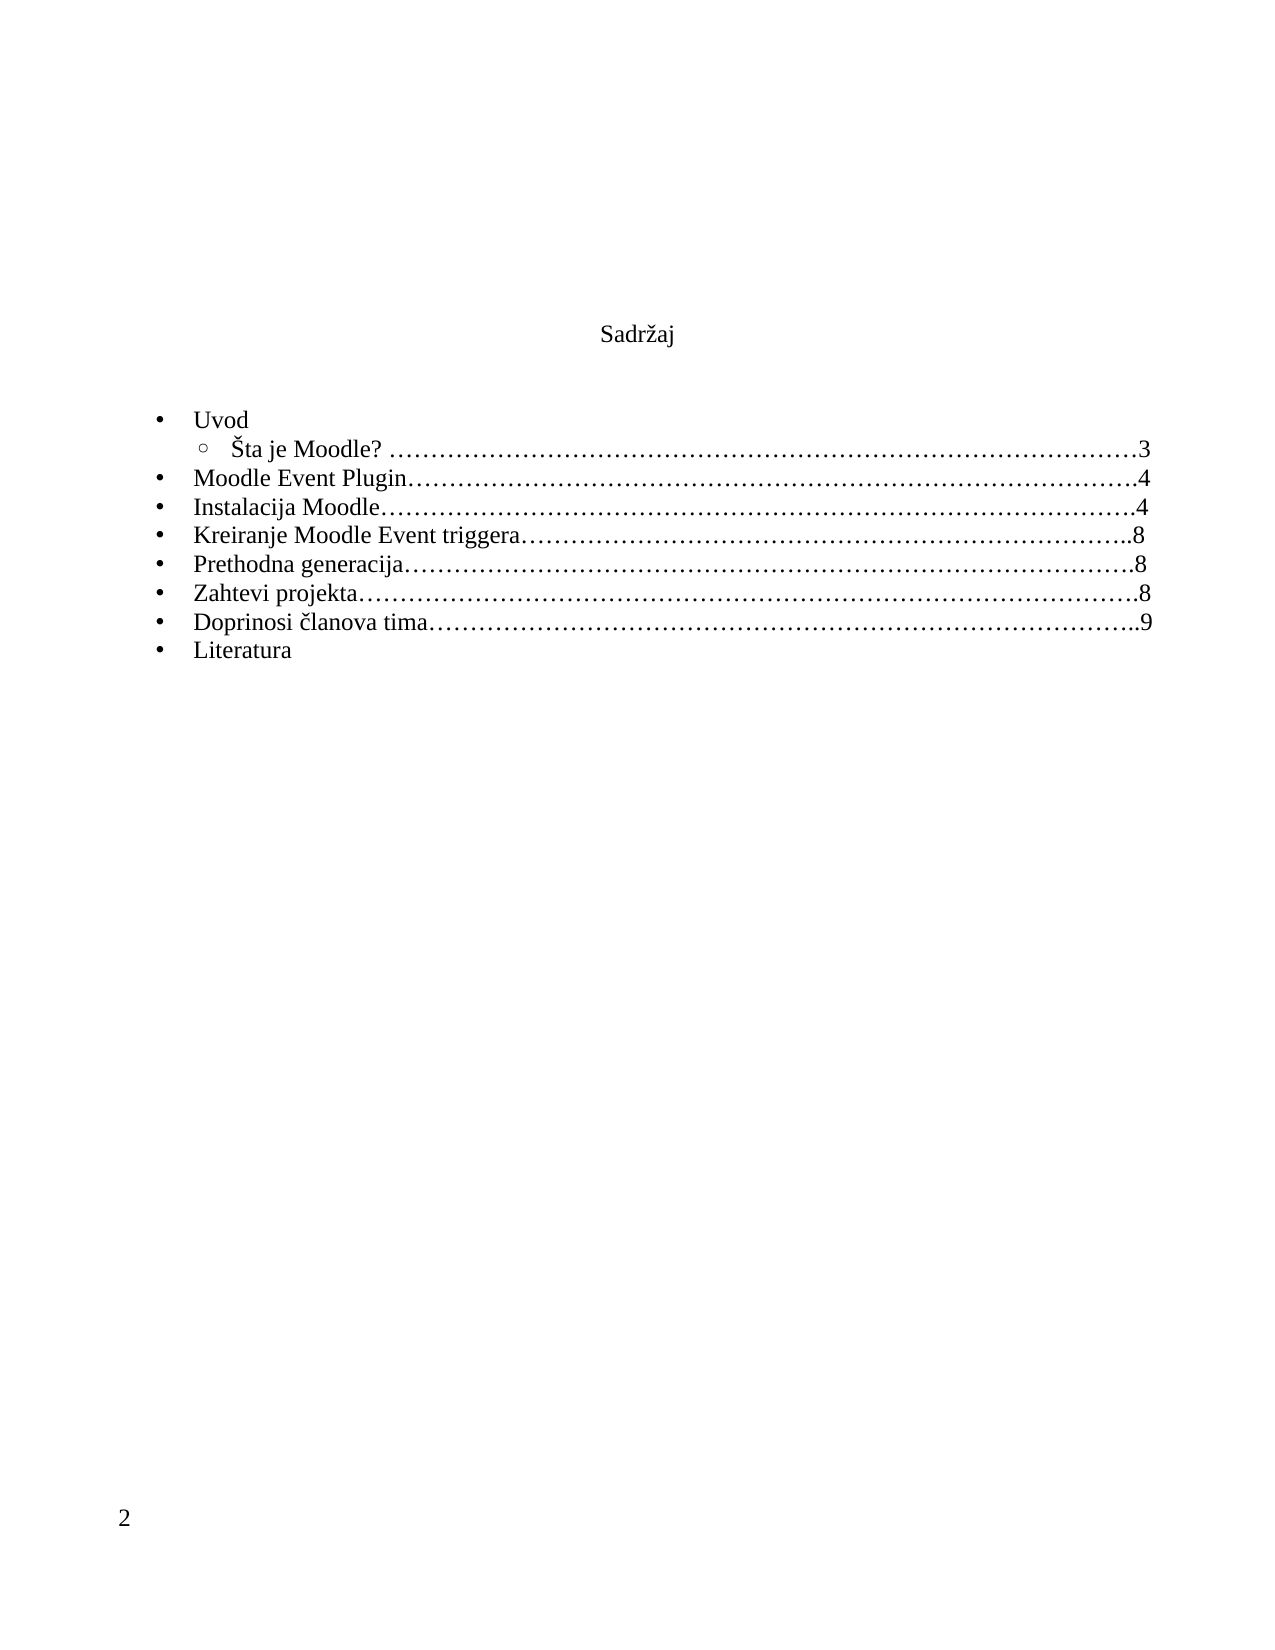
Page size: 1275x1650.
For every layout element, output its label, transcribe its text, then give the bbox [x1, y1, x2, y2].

list Instalacija Moodle……………………………………………………………………………….4 [156, 492, 1157, 521]
list Prethodna generacija…………………………………………………………………………….8 [156, 549, 1157, 578]
list Doprinosi članova tima…………………………………………………………………………..9 [156, 607, 1157, 636]
list Šta je Moodle? ………………………………………………………………………………3 [193, 434, 1157, 463]
list Literatura [156, 636, 1157, 664]
list Moodle Event Plugin…………………………………………………………………………….4 [156, 463, 1157, 492]
list Uvod [156, 406, 1157, 434]
text Sadržaj [118, 319, 1157, 348]
list Kreiranje Moodle Event triggera………………………………………………………………..8 [156, 521, 1157, 549]
list Zahtevi projekta………………………………………………………………………………….8 [156, 578, 1157, 607]
